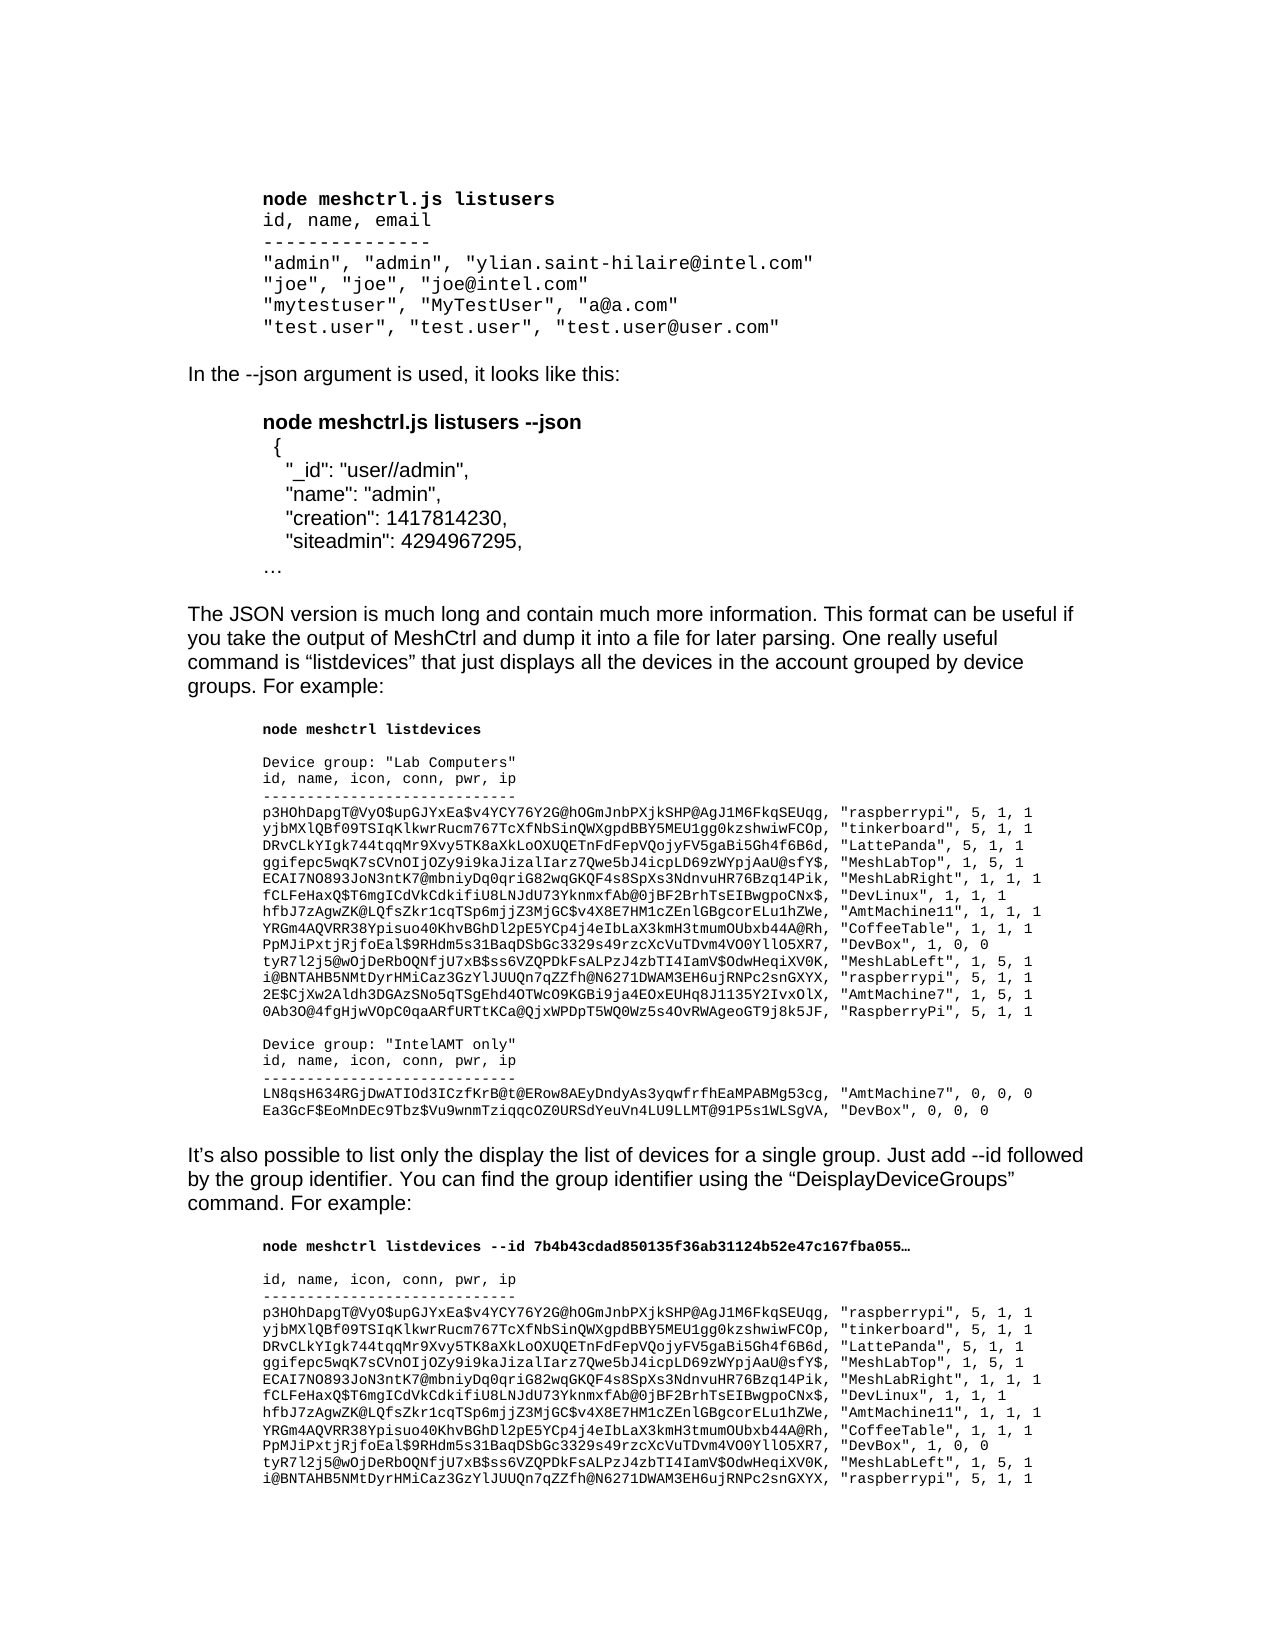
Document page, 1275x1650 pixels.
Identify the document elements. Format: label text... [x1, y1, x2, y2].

text { [274, 434, 1102, 458]
text PpMJiPxtjRjfoEal$9RHdm5s31BaqDSbGc3329s49rzcXcVuTDvm4VO0YllO5XR7, "DevBox", 1, 0, 0 [262, 938, 1102, 954]
text DRvCLkYIgk744tqqMr9Xvy5TK8aXkLoOXUQETnFdFepVQojyFV5gaBi5Gh4f6B6d, "LattePanda", 5, 1, 1 [262, 838, 1102, 855]
text i@BNTAHB5NMtDyrHMiCaz3GzYlJUUQn7qZZfh@N6271DWAM3EH6ujRNPc2snGXYX, "raspberrypi", 5, 1, 1 [262, 1471, 1102, 1488]
text tyR7l2j5@wOjDeRbOQNfjU7xB$ss6VZQPDkFsALPzJ4zbTI4IamV$OdwHeqiXV0K, "MeshLabLeft", 1, 5, 1 [262, 1455, 1102, 1471]
text 2E$CjXw2Aldh3DGAzSNo5qTSgEhd4OTWcO9KGBi9ja4EOxEUHq8J1135Y2IvxOlX, "AmtMachine7", 1, 5, 1 [262, 987, 1102, 1004]
text PpMJiPxtjRjfoEal$9RHdm5s31BaqDSbGc3329s49rzcXcVuTDvm4VO0YllO5XR7, "DevBox", 1, 0, 0 [262, 1438, 1102, 1455]
text "mytestuser", "MyTestUser", "a@a.com" "test.user", "test.user", "test.user@user.com" [262, 296, 782, 339]
text node meshctrl.js listusers [262, 189, 1102, 211]
text DRvCLkYIgk744tqqMr9Xvy5TK8aXkLoOXUQETnFdFepVQojyFV5gaBi5Gh4f6B6d, "LattePanda", 5, 1, 1 [262, 1339, 1102, 1356]
text i@BNTAHB5NMtDyrHMiCaz3GzYlJUUQn7qZZfh@N6271DWAM3EH6ujRNPc2snGXYX, "raspberrypi", 5, 1, 1 [262, 971, 1102, 987]
text "_id": "user//admin", "name": "admin", "creation": 1417814230, [286, 458, 518, 530]
text ----------------------------- [262, 1070, 1102, 1087]
text ECAI7NO893JoN3ntK7@mbniyDq0qriG82wqGKQF4s8SpXs3NdnvuHR76Bzq14Pik, "MeshLabRight", 1, 1, 1 [262, 871, 1102, 888]
text p3HOhDapgT@VyO$upGJYxEa$v4YCY76Y2G@hOGmJnbPXjkSHP@AgJ1M6FkqSEUqg, "raspberrypi", 5, 1, 1 [262, 1306, 1102, 1322]
text It’s also possible to list only the display the list of devices for a single group. Just add --id followed by the group identifier. You can find the group identifier using the “DeisplayDeviceGroups” command. For example: [187, 1143, 1087, 1215]
text yjbMXlQBf09TSIqKlkwrRucm767TcXfNbSinQWXgpdBBY5MEU1gg0kzshwiwFCOp, "tinkerboard", 5, 1, 1 [262, 822, 1102, 838]
text node meshctrl listdevices [262, 722, 1102, 738]
subtitle node meshctrl.js listusers --json [262, 410, 1102, 434]
text ggifepc5wqK7sCVnOIjOZy9i9kaJizalIarz7Qwe5bJ4icpLD69zWYpjAaU@sfY$, "MeshLabTop", 1, 5, 1 [262, 1356, 1102, 1372]
text tyR7l2j5@wOjDeRbOQNfjU7xB$ss6VZQPDkFsALPzJ4zbTI4IamV$OdwHeqiXV0K, "MeshLabLeft", 1, 5, 1 [262, 954, 1102, 971]
text fCLFeHaxQ$T6mgICdVkCdkifiU8LNJdU73YknmxfAb@0jBF2BrhTsEIBwgpoCNx$, "DevLinux", 1, 1, 1 [262, 888, 1102, 904]
text ECAI7NO893JoN3ntK7@mbniyDq0qriG82wqGKQF4s8SpXs3NdnvuHR76Bzq14Pik, "MeshLabRight", 1, 1, 1 [262, 1372, 1102, 1389]
text Device group: "Lab Computers" id, name, icon, conn, pwr, ip [262, 755, 518, 788]
text In the --json argument is used, it looks like this: [185, 362, 623, 386]
text --------------- [262, 232, 1102, 254]
text ggifepc5wqK7sCVnOIjOZy9i9kaJizalIarz7Qwe5bJ4icpLD69zWYpjAaU@sfY$, "MeshLabTop", 1, 5, 1 [262, 855, 1102, 871]
text "siteadmin": 4294967295, [286, 530, 1102, 554]
text "admin", "admin", "ylian.saint-hilaire@intel.com" "joe", "joe", "joe@intel.com" [262, 254, 816, 296]
text Ea3GcF$EoMnDEc9Tbz$Vu9wnmTziqqcOZ0URSdYeuVn4LU9LLMT@91P5s1WLSgVA, "DevBox", 0, 0, 0 [262, 1103, 1102, 1120]
text YRGm4AQVRR38Ypisuo40KhvBGhDl2pE5YCp4j4eIbLaX3kmH3tmumOUbxb44A@Rh, "CoffeeTable", 1, 1, 1 [262, 921, 1102, 938]
text hfbJ7zAgwZK@LQfsZkr1cqTSp6mjjZ3MjGC$v4X8E7HM1cZEnlGBgcorELu1hZWe, "AmtMachine11", 1, 1, 1 [262, 1405, 1102, 1422]
text fCLFeHaxQ$T6mgICdVkCdkifiU8LNJdU73YknmxfAb@0jBF2BrhTsEIBwgpoCNx$, "DevLinux", 1, 1, 1 [262, 1389, 1102, 1405]
text Device group: "IntelAMT only" id, name, icon, conn, pwr, ip [262, 1037, 518, 1070]
text p3HOhDapgT@VyO$upGJYxEa$v4YCY76Y2G@hOGmJnbPXjkSHP@AgJ1M6FkqSEUqg, "raspberrypi", 5, 1, 1 [262, 805, 1102, 821]
text id, name, icon, conn, pwr, ip [262, 1272, 1102, 1289]
text yjbMXlQBf09TSIqKlkwrRucm767TcXfNbSinQWXgpdBBY5MEU1gg0kzshwiwFCOp, "tinkerboard", 5, 1, 1 [262, 1322, 1102, 1339]
text YRGm4AQVRR38Ypisuo40KhvBGhDl2pE5YCp4j4eIbLaX3kmH3tmumOUbxb44A@Rh, "CoffeeTable", 1, 1, 1 [262, 1422, 1102, 1438]
text LN8qsH634RGjDwATIOd3ICzfKrB@t@ERow8AEyDndyAs3yqwfrfhEaMPABMg53cg, "AmtMachine7", 0, 0, 0 [262, 1087, 1102, 1103]
text ----------------------------- [262, 1289, 1102, 1306]
text 0Ab3O@4fgHjwVOpC0qaARfURTtKCa@QjxWPDpT5WQ0Wz5s4OvRWAgeoGT9j8k5JF, "RaspberryPi", 5, 1, 1 [262, 1004, 1102, 1020]
text ----------------------------- [262, 788, 1102, 805]
text hfbJ7zAgwZK@LQfsZkr1cqTSp6mjjZ3MjGC$v4X8E7HM1cZEnlGBgcorELu1hZWe, "AmtMachine11", 1, 1, 1 [262, 904, 1102, 921]
text id, name, email [262, 211, 1102, 232]
text The JSON version is much long and contain much more information. This format can be useful if you take the output of MeshCtrl and dump it into a file for later parsing. One really useful command is “listdevices” that just displays all the devices in the account grouped by device groups. For example: [187, 602, 1077, 698]
text node meshctrl listdevices --id 7b4b43cdad850135f36ab31124b52e47c167fba055… [262, 1239, 1102, 1256]
text … [262, 554, 1102, 578]
